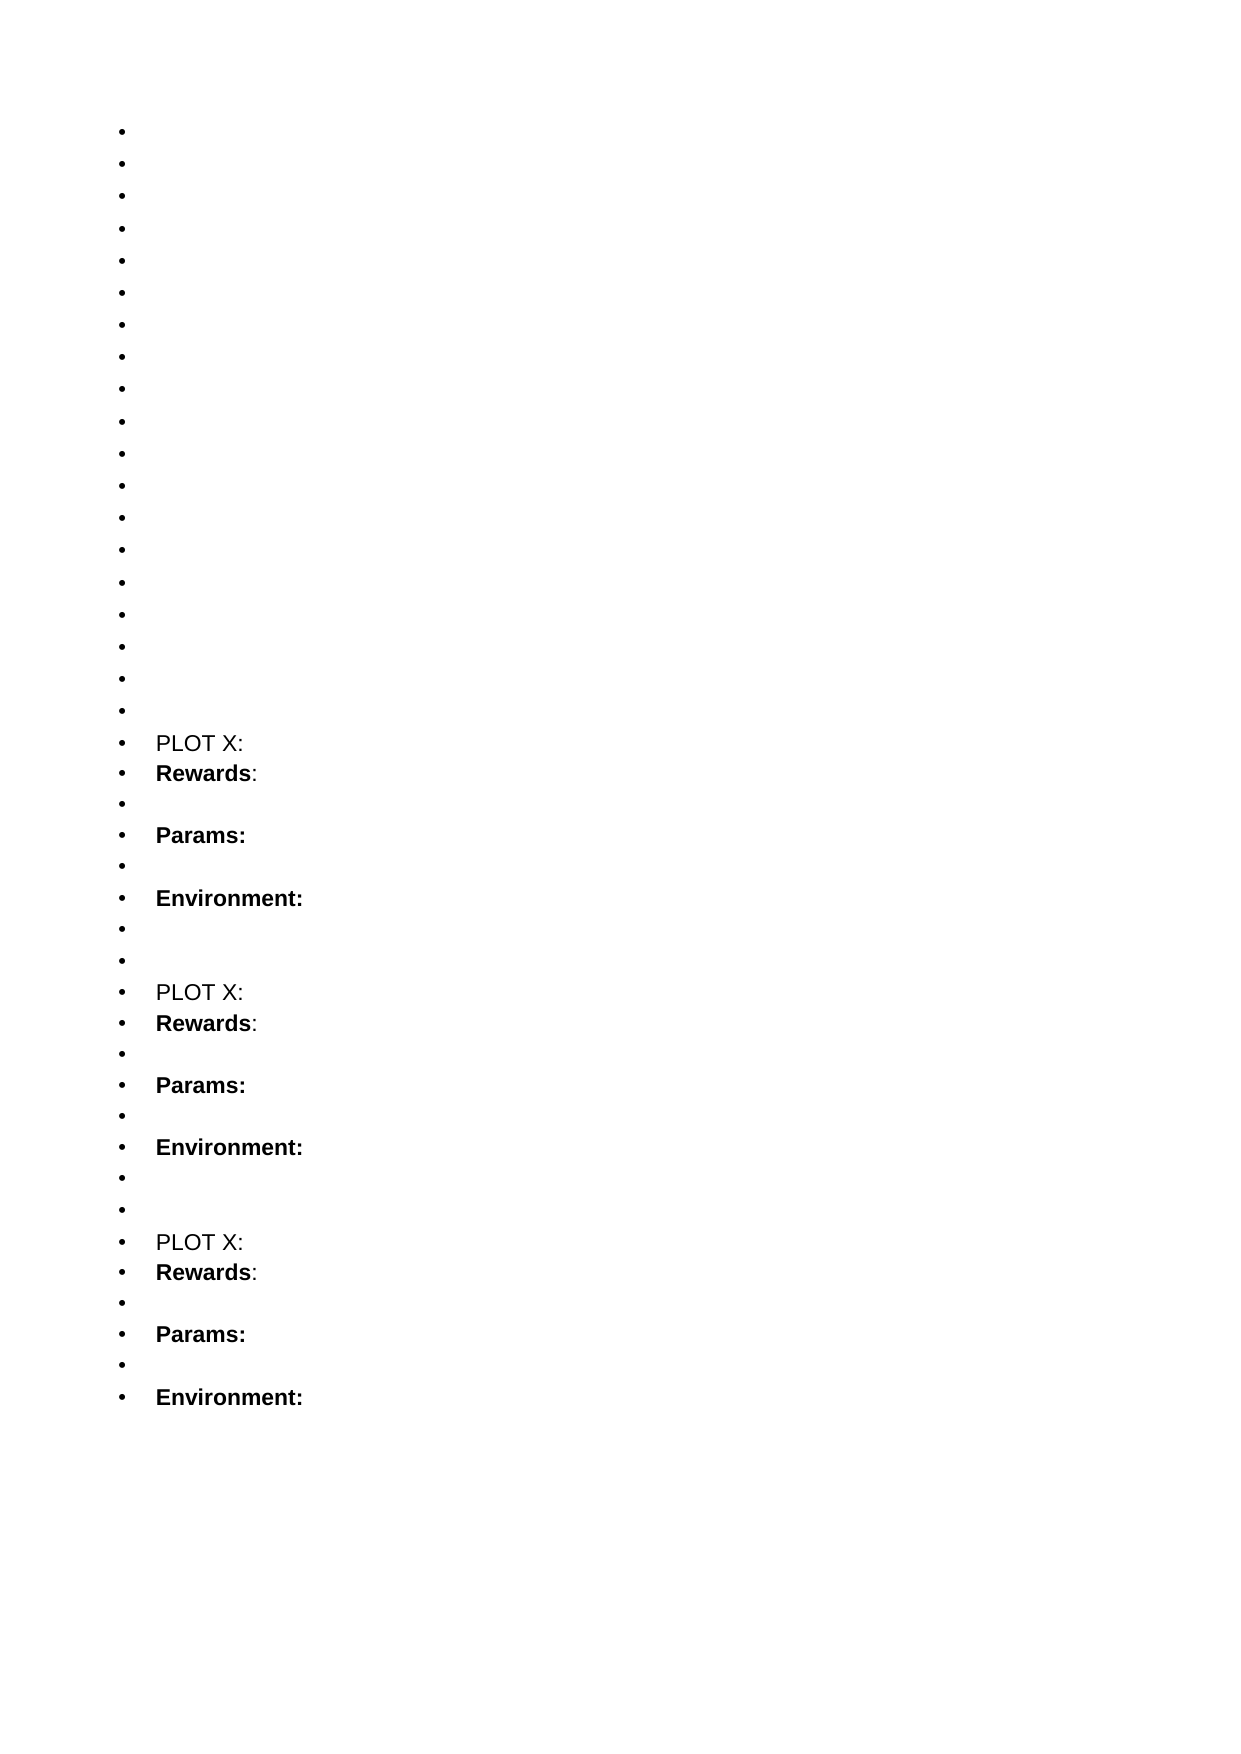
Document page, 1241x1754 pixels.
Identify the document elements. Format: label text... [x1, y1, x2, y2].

list Rewards: [81, 760, 1122, 786]
list Params: [81, 1321, 1122, 1348]
list Environment: [81, 1134, 1122, 1161]
list Environment: [81, 1384, 1122, 1410]
list Rewards: [81, 1009, 1122, 1036]
list Params: [81, 822, 1122, 849]
list PLOT X: [81, 730, 1122, 756]
list Environment: [81, 885, 1122, 911]
list PLOT X: [81, 1229, 1122, 1255]
list Params: [81, 1072, 1122, 1098]
list Rewards: [81, 1259, 1122, 1285]
list PLOT X: [81, 979, 1122, 1006]
